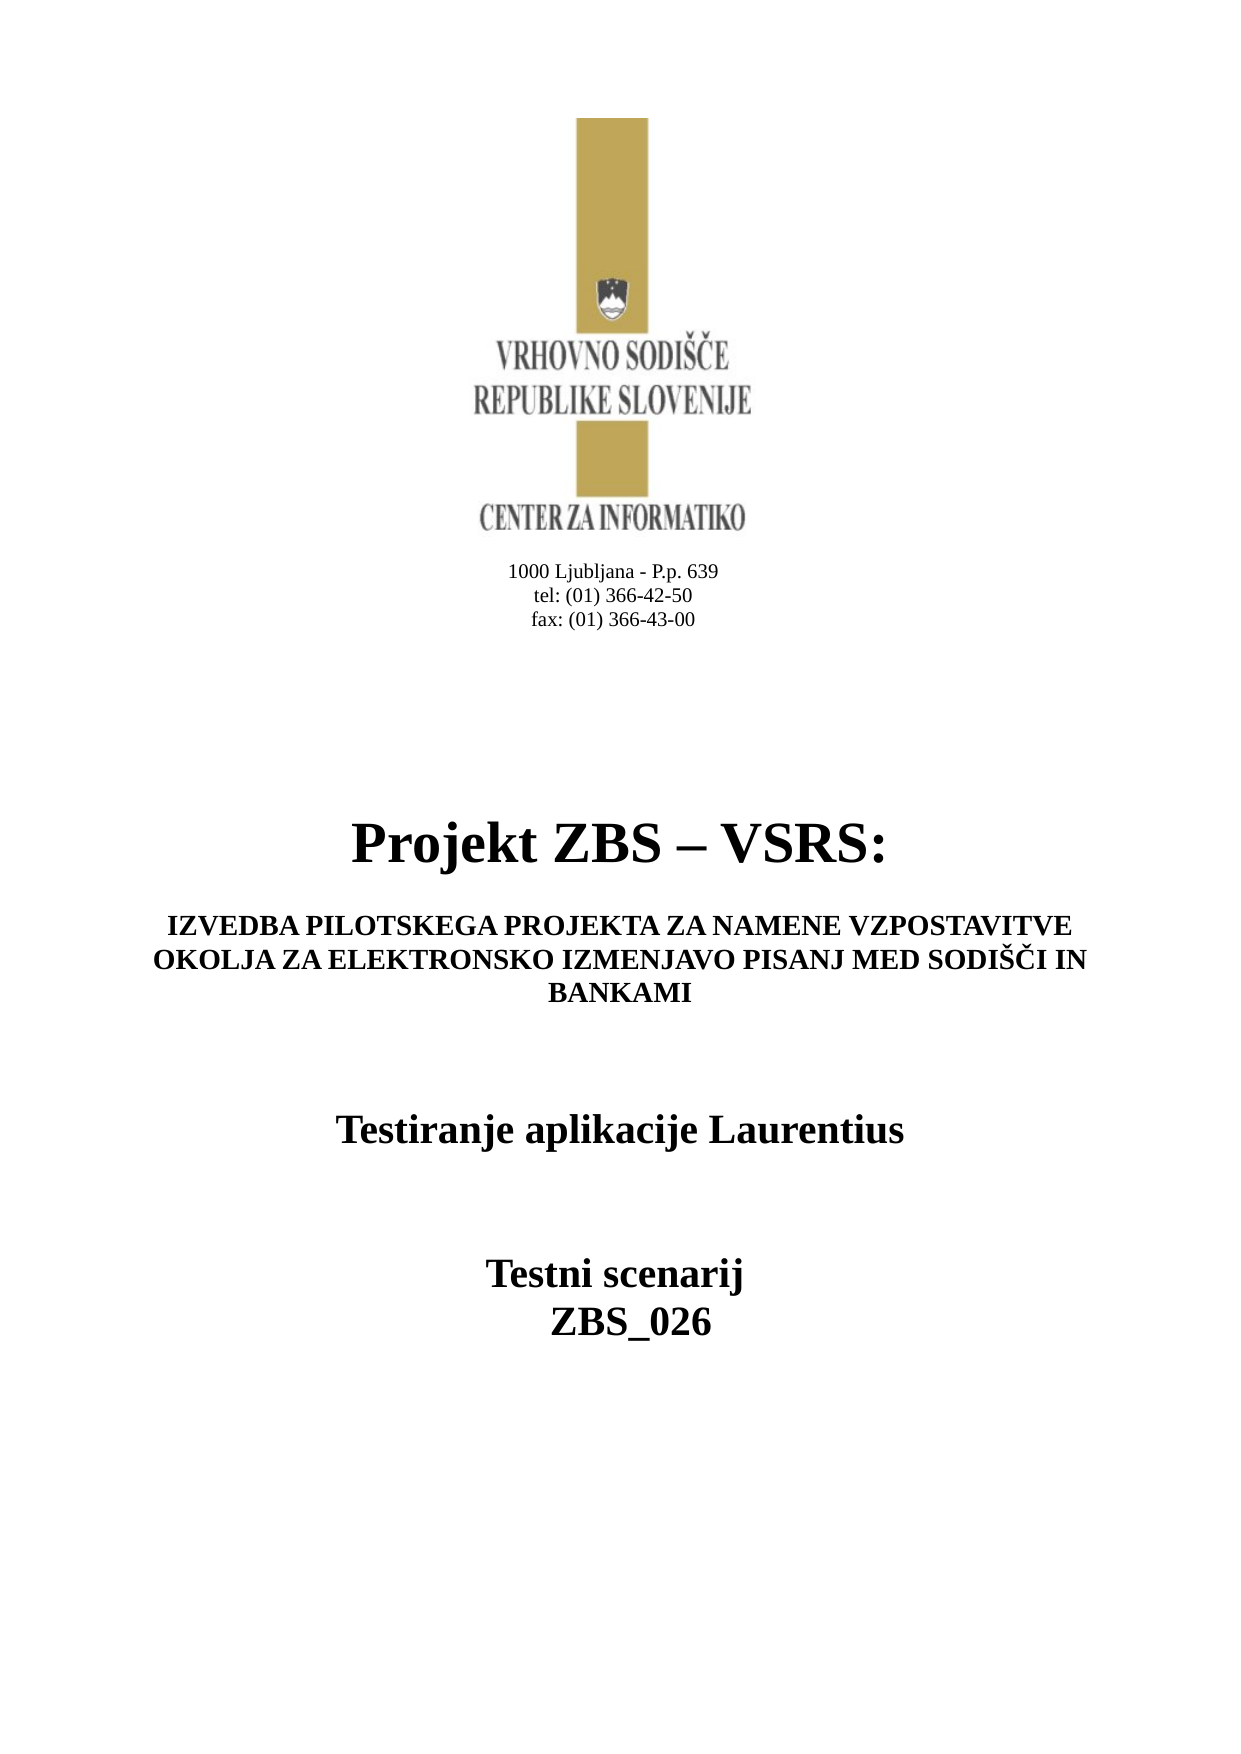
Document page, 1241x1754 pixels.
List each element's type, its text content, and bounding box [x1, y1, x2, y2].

text Testiranje aplikacije Laurentius [118, 1105, 1122, 1153]
text Testni scenarij [118, 1248, 1122, 1296]
picture [468, 118, 758, 537]
text Projekt ZBS – VSRS: [118, 808, 1122, 875]
text ZBS_026 [118, 1296, 1122, 1344]
text tel: (01) 366-42-50 [378, 583, 847, 607]
text 1000 Ljubljana - P.p. 639 [378, 558, 847, 583]
text IZVEDBA PILOTSKEGA PROJEKTA ZA NAMENE VZPOSTAVITVE OKOLJA ZA ELEKTRONSKO IZMENJAVO PISANJ MED SODIŠČI IN BANKAMI [118, 908, 1122, 1009]
text fax: (01) 366-43-00 [378, 607, 847, 631]
